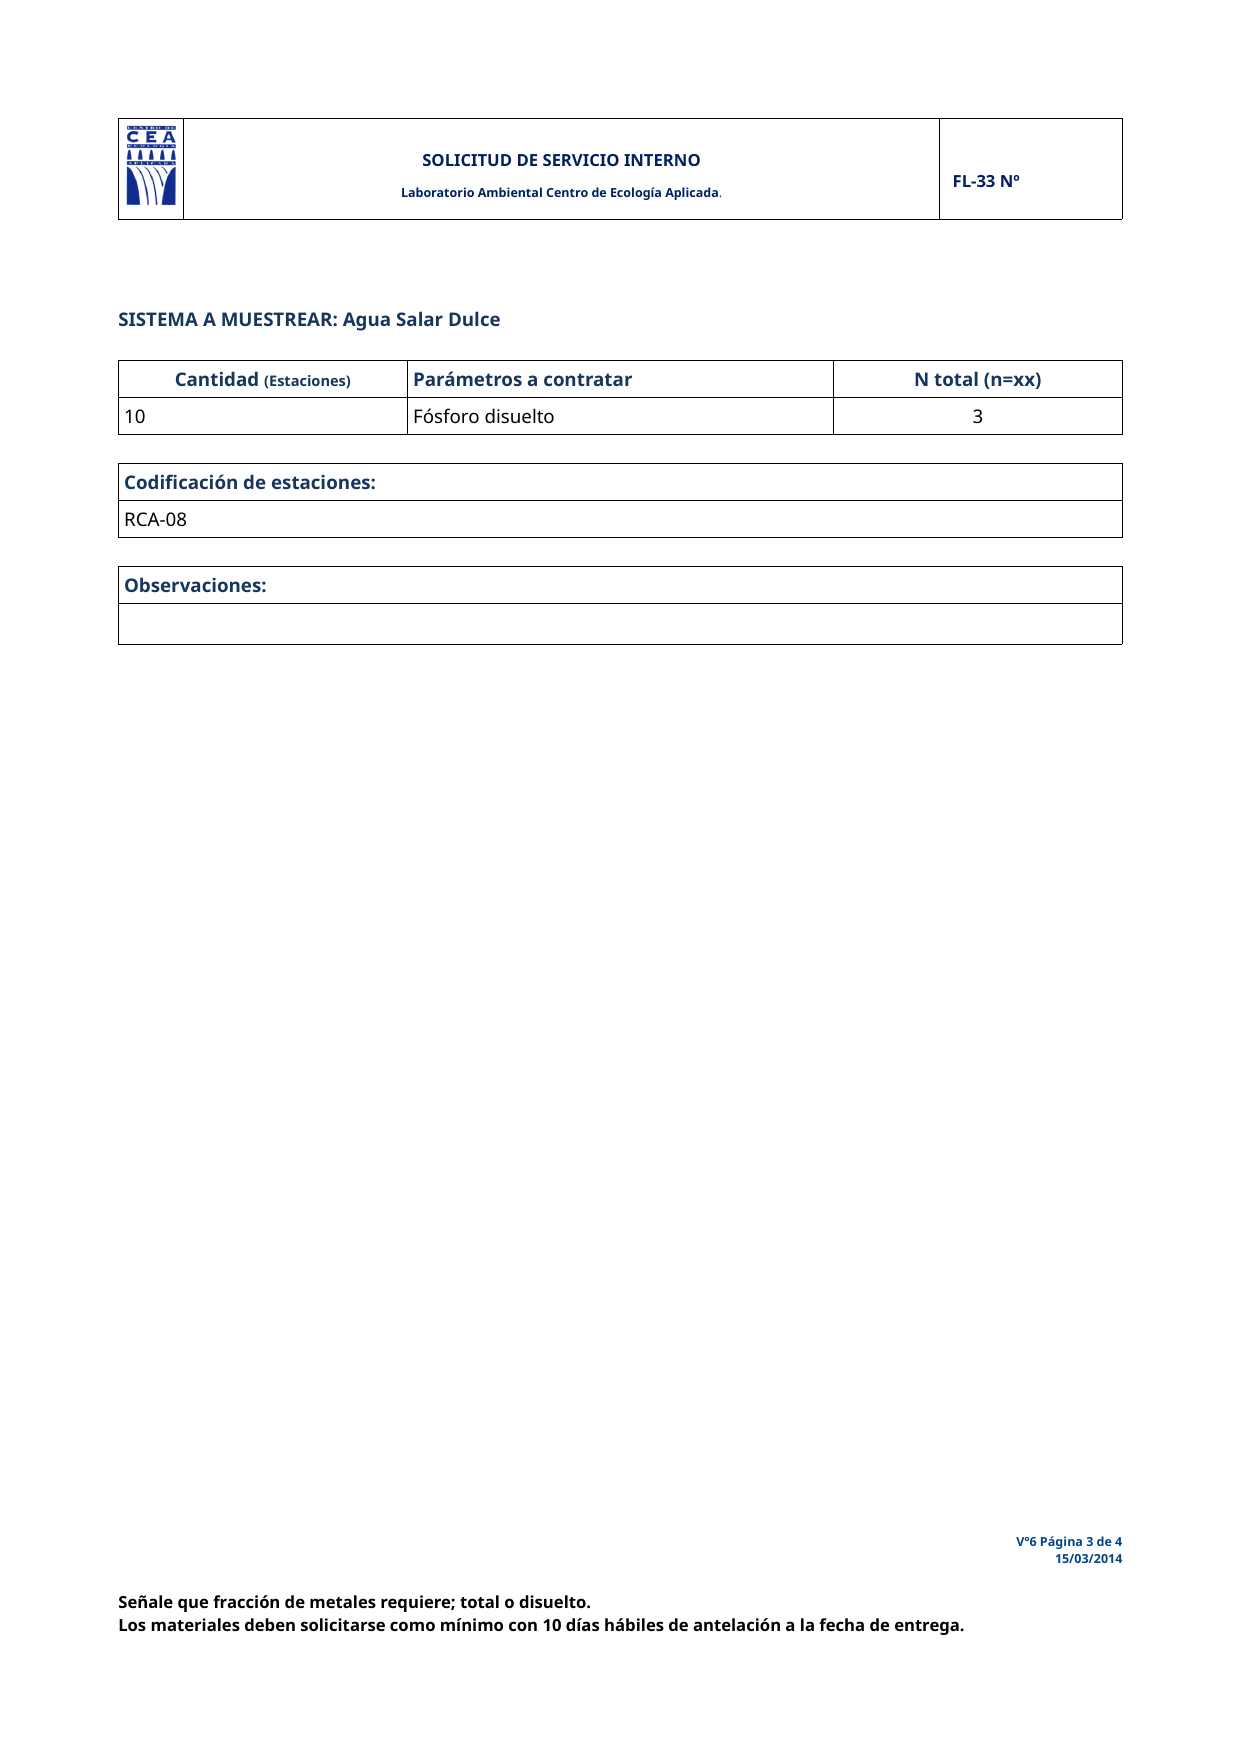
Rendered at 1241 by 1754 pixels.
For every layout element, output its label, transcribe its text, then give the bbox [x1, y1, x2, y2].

table_cell 10 [119, 398, 407, 434]
table_header Codificación de estaciones: [119, 464, 1122, 500]
table_header Cantidad (Estaciones) [119, 361, 407, 397]
table_cell RCA-08 [119, 501, 1122, 537]
table_header Observaciones: [119, 567, 1122, 603]
picture [124, 123, 179, 207]
table_cell [119, 604, 1122, 643]
table_header Parámetros a contratar [408, 361, 833, 397]
text SISTEMA A MUESTREAR: Agua Salar Dulce [118, 306, 1122, 331]
table_cell 3 [834, 398, 1122, 434]
table_header N total (n=xx) [834, 361, 1122, 397]
table_cell Fósforo disuelto [408, 398, 833, 434]
